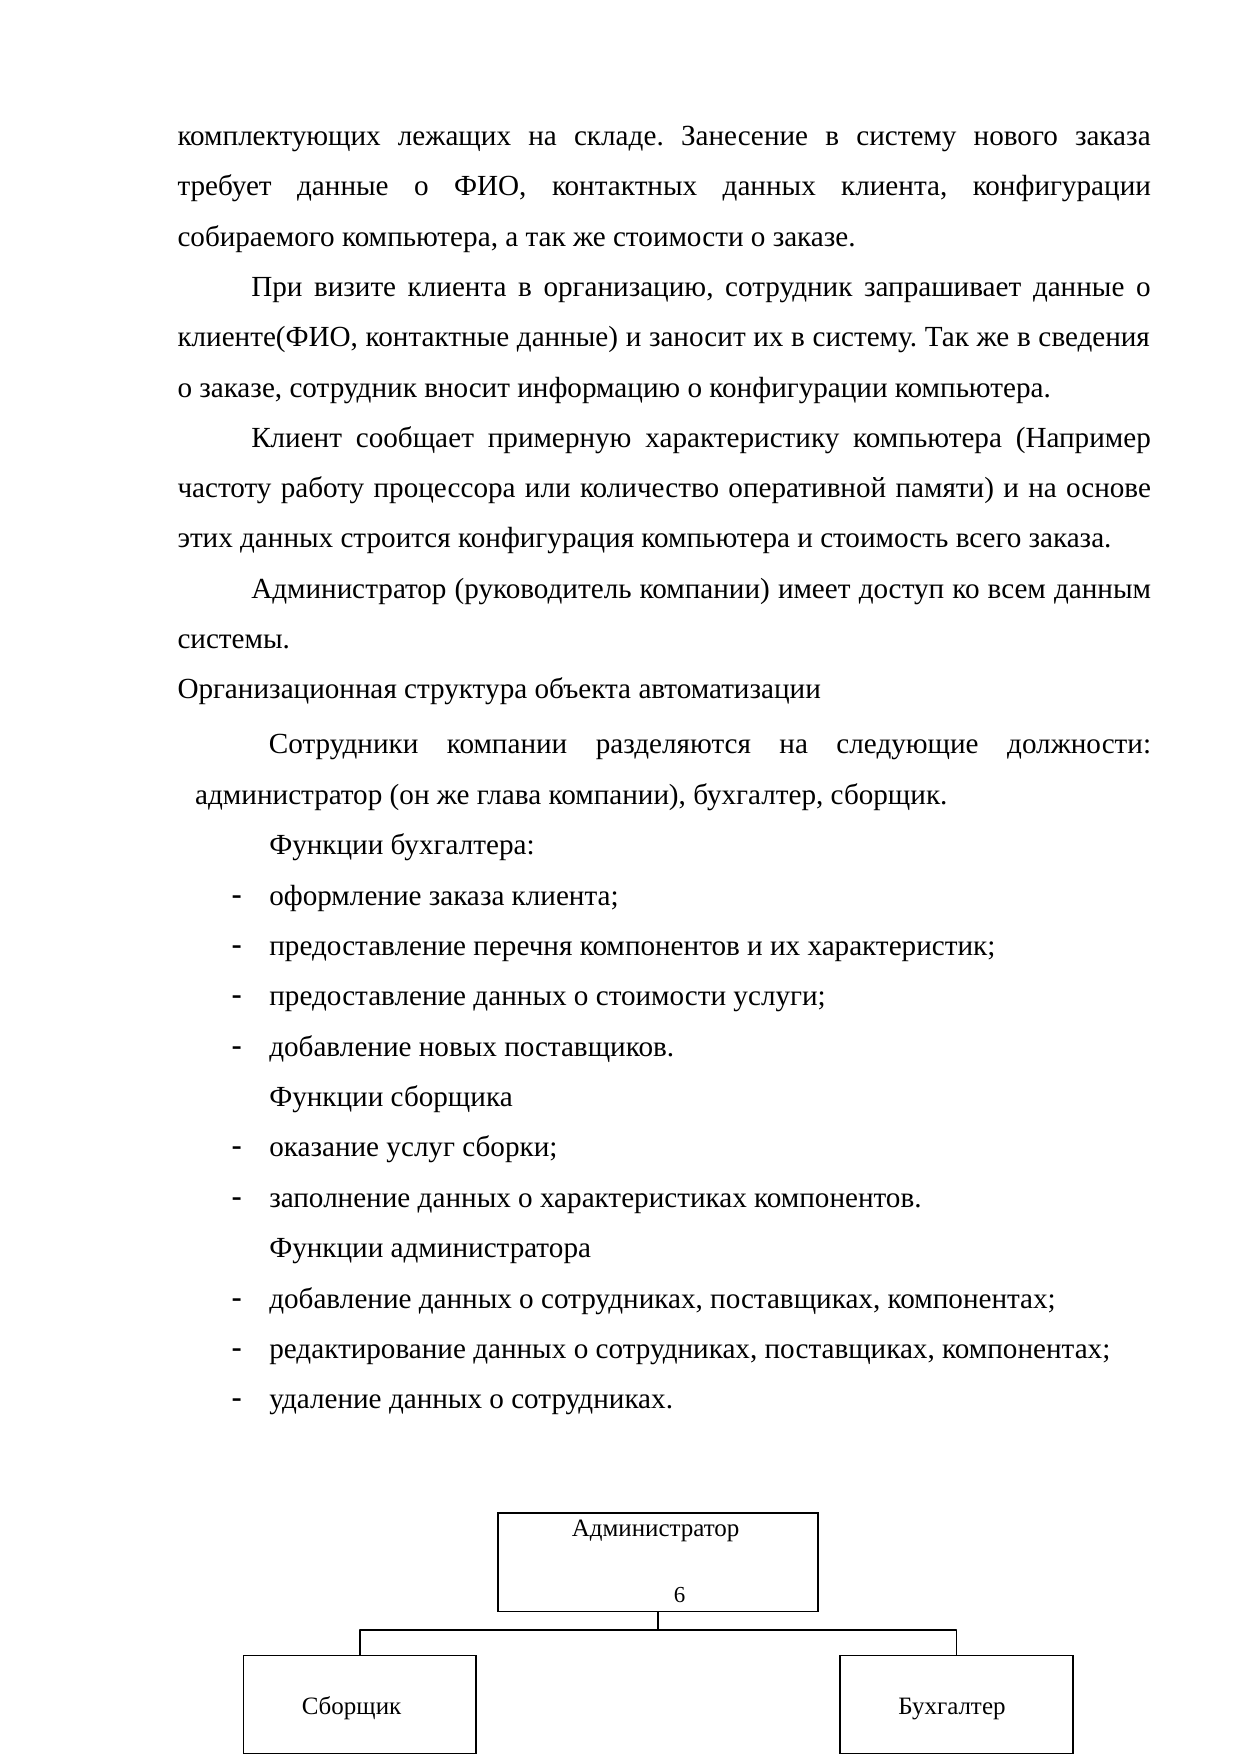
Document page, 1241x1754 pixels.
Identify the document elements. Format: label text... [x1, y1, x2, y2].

text Клиент сообщает примерную характеристику компьютера (Например частоту работу процессора или количество оперативной памяти) и на основе этих данных строится конфигурация компьютера и стоимость всего заказа. [177, 420, 1152, 554]
list Функции администратора [232, 1230, 1152, 1264]
text При визите клиента в организацию, сотрудник запрашивает данные о клиенте(ФИО, контактные данные) и заносит их в систему. Так же в сведения о заказе, сотрудник вносит информацию о конфигурации компьютера. [177, 269, 1152, 403]
list заполнение данных о характеристиках компонентов. [232, 1180, 1152, 1214]
list оформление заказа клиента; [232, 878, 1152, 911]
list добавление данных о сотрудниках, поставщиках, компонентах; [232, 1281, 1152, 1314]
text комплектующих лежащих на складе. Занесение в систему нового заказа требует данные о ФИО, контактных данных клиента, конфигурации собираемого компьютера, а так же стоимости о заказе. [177, 118, 1152, 252]
list оказание услуг сборки; [232, 1129, 1152, 1163]
subtitle Сотрудники компании разделяются на следующие должности: администратор (он же глава компании), бухгалтер, сборщик. [195, 722, 1152, 811]
text Организационная структура объекта автоматизации [177, 672, 1152, 705]
list Функции бухгалтера: [232, 827, 1152, 861]
list удаление данных о сотрудниках. [232, 1382, 1152, 1415]
text Администратор (руководитель компании) имеет доступ ко всем данным системы. [177, 571, 1152, 655]
list предоставление перечня компонентов и их характеристик; [232, 928, 1152, 962]
list Функции сборщика [232, 1079, 1152, 1113]
list добавление новых поставщиков. [232, 1029, 1152, 1062]
list предоставление данных о стоимости услуги; [232, 978, 1152, 1012]
list редактирование данных о сотрудниках, поставщиках, компонентах; [232, 1331, 1152, 1365]
